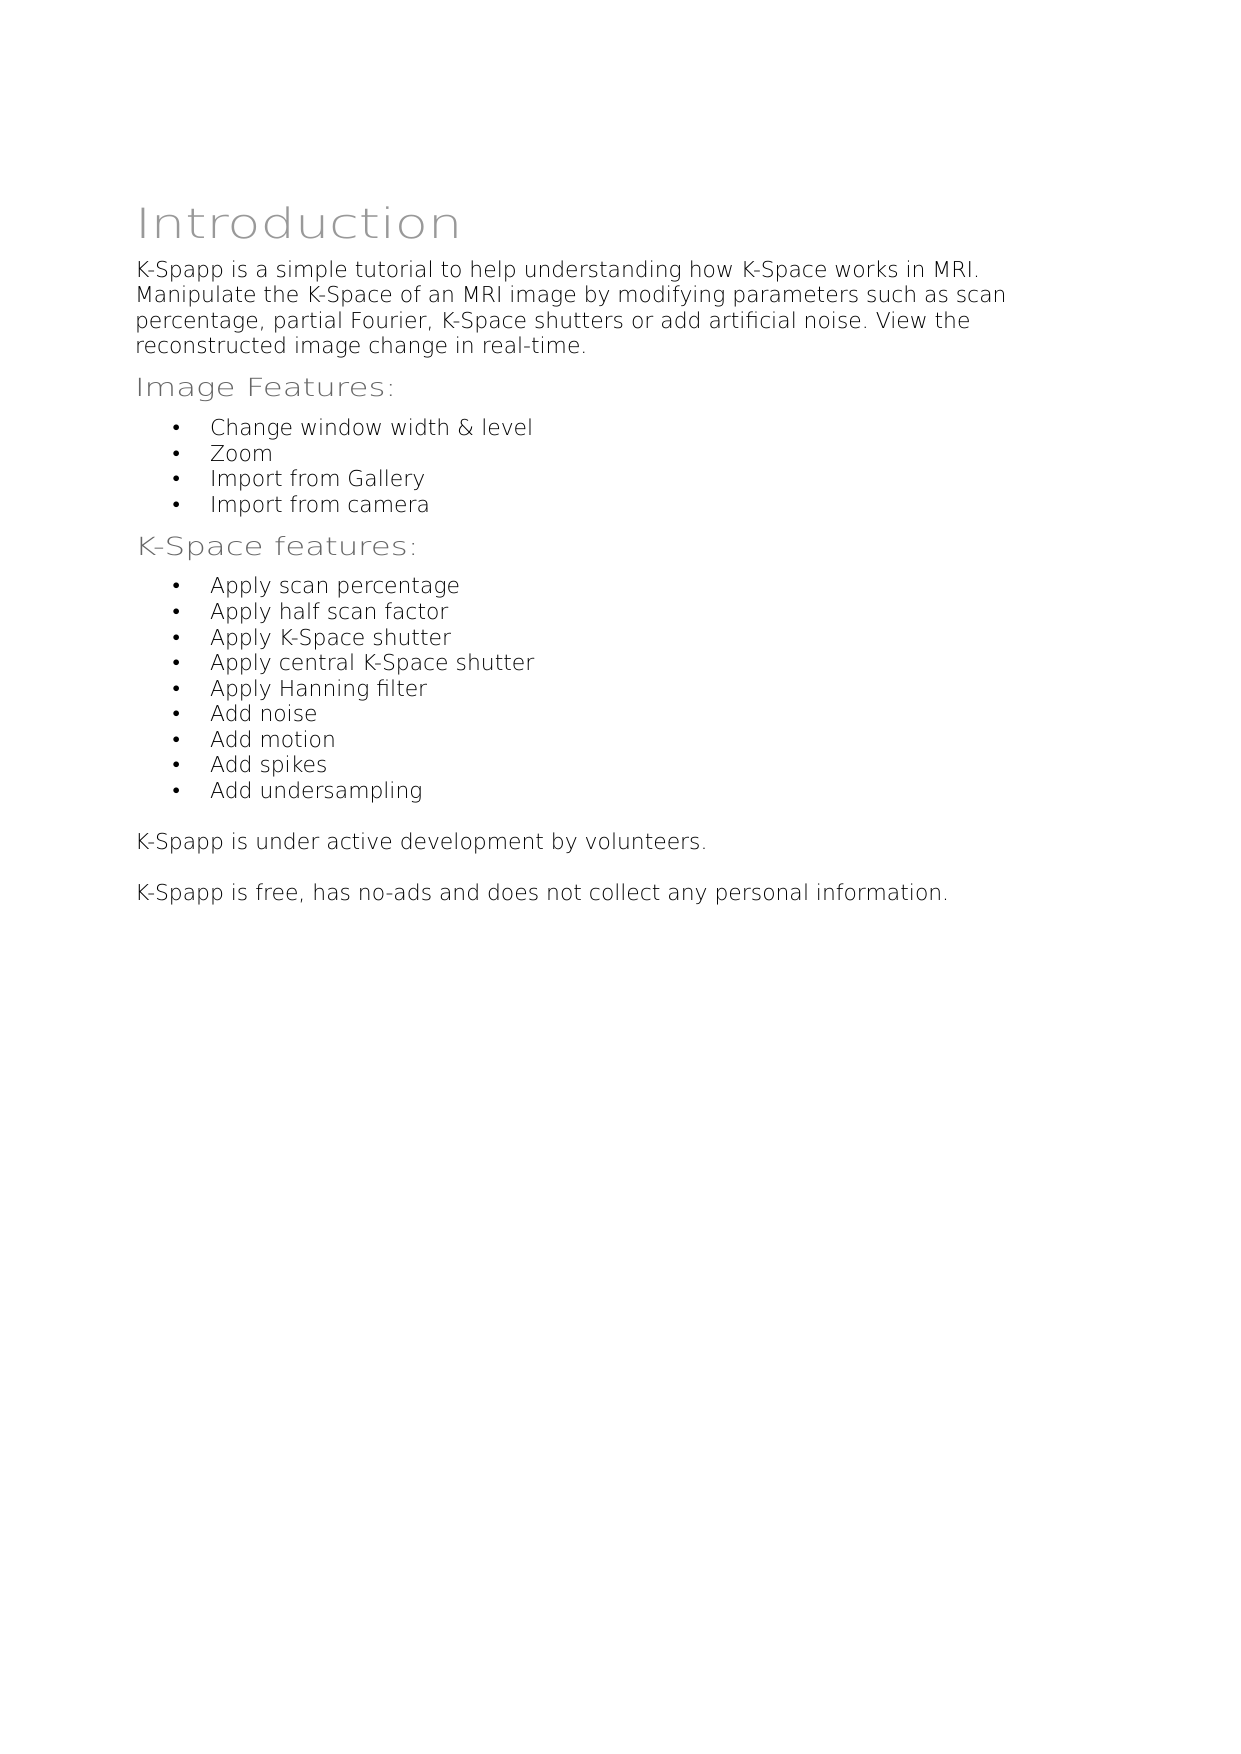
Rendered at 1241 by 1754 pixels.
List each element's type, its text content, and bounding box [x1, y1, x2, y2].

subtitle Image Features: [135, 374, 1106, 403]
list Add spikes [172, 752, 1106, 778]
subtitle Introduction [135, 199, 1106, 248]
list Add noise [172, 701, 1106, 727]
text K-Spapp is under active development by volunteers. [135, 829, 1106, 854]
list Apply scan percentage [172, 574, 1106, 599]
list Apply Hanning filter [172, 676, 1106, 701]
text K-Spapp is free, has no-ads and does not collect any personal information. [135, 880, 1106, 905]
list Import from camera [172, 492, 1106, 517]
list Change window width & level [172, 415, 1106, 441]
list Add motion [172, 727, 1106, 752]
text K-Spapp is a simple tutorial to help understanding how K-Space works in MRI. Manipulate the K-Space of an MRI image by modifying parameters such as scan percentage, partial Fourier, K-Space shutters or add artificial noise. View the reconstructed image change in real-time. [135, 257, 1106, 359]
list Import from Gallery [172, 466, 1106, 492]
subtitle K-Space features: [135, 532, 1106, 561]
list Apply K-Space shutter [172, 625, 1106, 650]
list Apply half scan factor [172, 599, 1106, 625]
list Add undersampling [172, 778, 1106, 803]
list Zoom [172, 441, 1106, 466]
list Apply central K-Space shutter [172, 650, 1106, 676]
